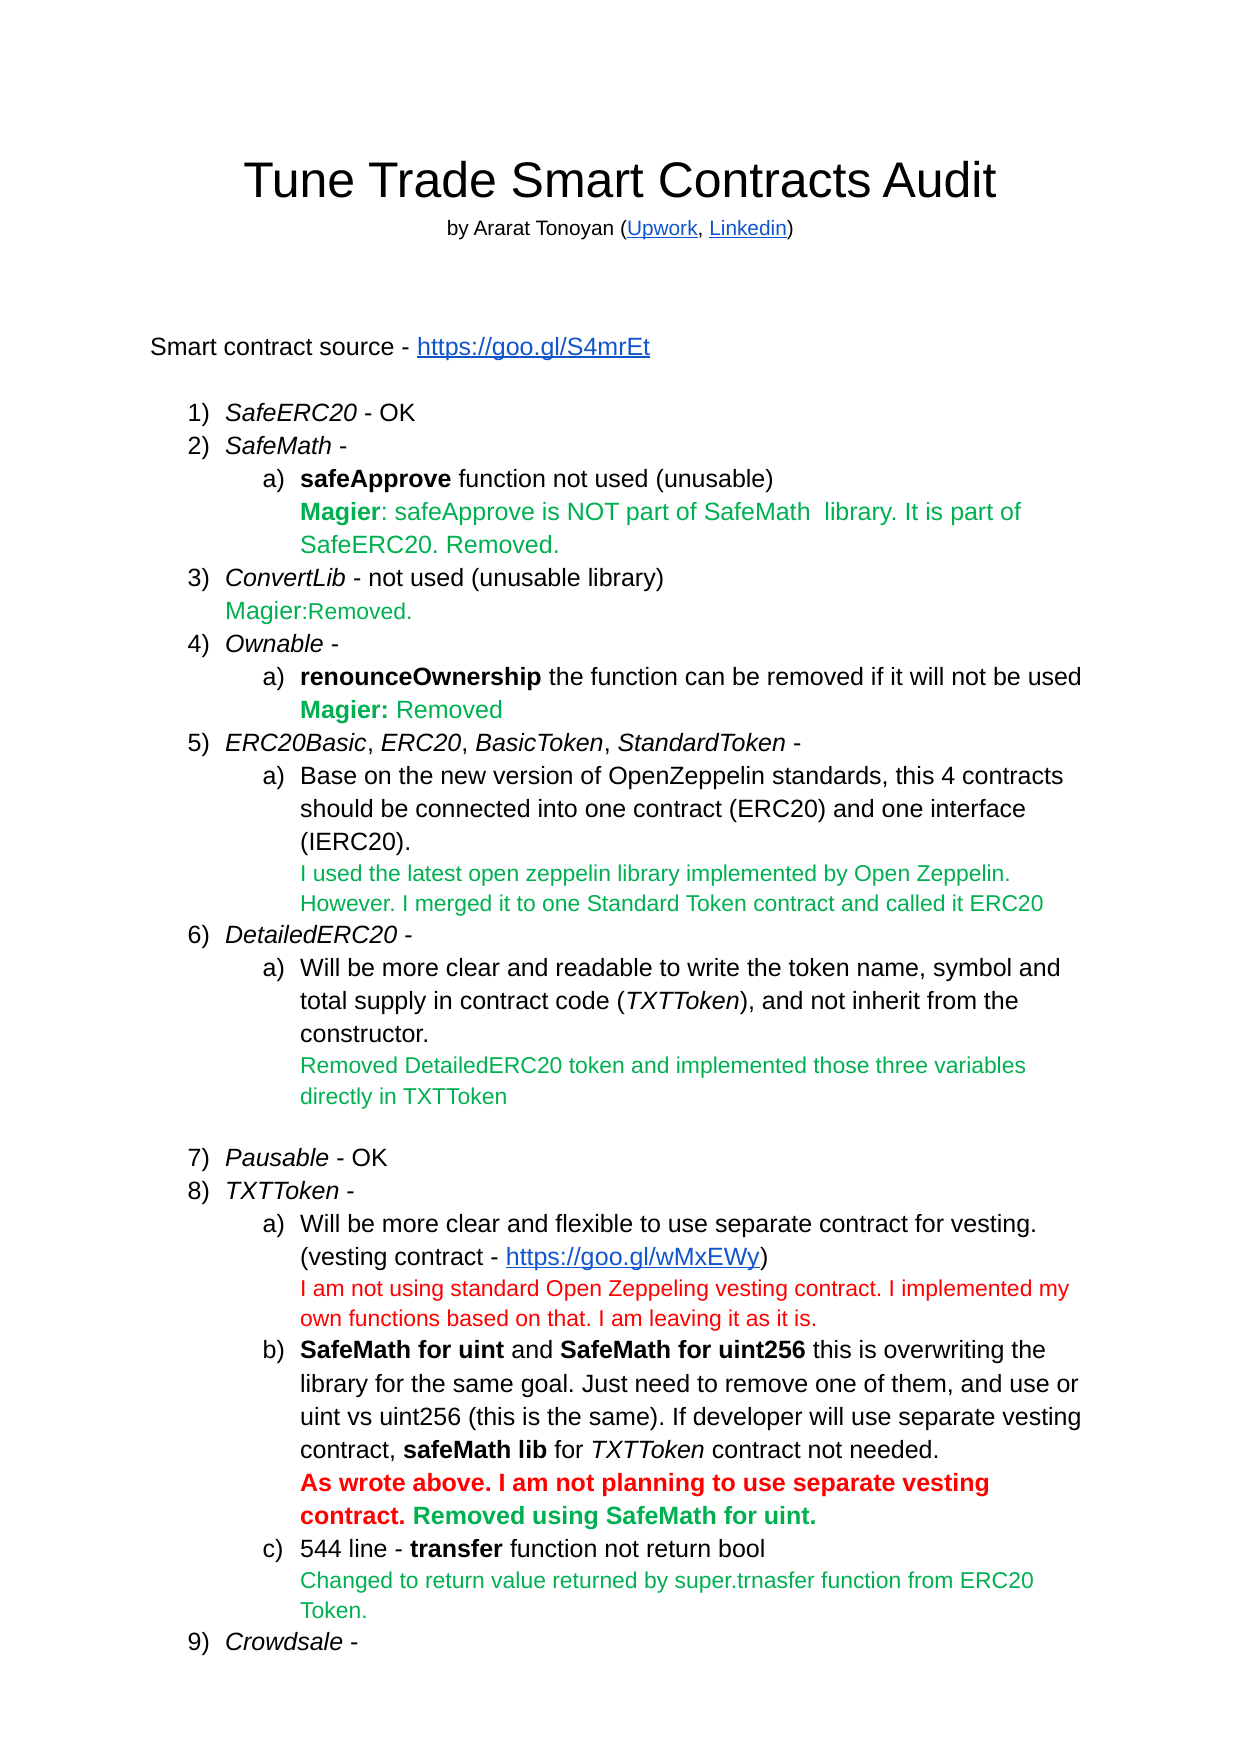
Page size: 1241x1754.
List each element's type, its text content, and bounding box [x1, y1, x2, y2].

list ConvertLib - not used (unusable library) [187, 563, 1090, 591]
list Pausable - OK [187, 1143, 1090, 1172]
text Magier: safeApprove is NOT part of SafeMath library. It is part of SafeERC20. Removed. [300, 497, 1090, 558]
list Ownable - [187, 629, 1090, 657]
list SafeERC20 - OK [187, 398, 1090, 426]
list safeApprove function not used (unusable) [262, 464, 1090, 492]
list TXTToken - [187, 1176, 1090, 1205]
list SafeMath - [187, 431, 1090, 459]
text Magier: Removed [300, 695, 1090, 723]
list DetailedERC20 - [187, 920, 1090, 949]
text by Ararat Tonoyan (Upwork, Linkedin) [150, 216, 1090, 240]
list 544 line - transfer function not return bool [262, 1534, 1090, 1562]
list ERC20Basic, ERC20, BasicToken, StandardToken - [187, 728, 1090, 757]
text Magier:Removed. [225, 596, 1090, 624]
text Tune Trade Smart Contracts Audit [150, 150, 1090, 207]
text I used the latest open zeppelin library implemented by Open Zeppelin. [300, 860, 1090, 886]
text Changed to return value returned by super.trnasfer function from ERC20 Token. [300, 1567, 1090, 1623]
list Crowdsale - [187, 1627, 1090, 1656]
text As wrote above. I am not planning to use separate vesting contract. Removed using SafeMath for uint. [300, 1468, 1090, 1529]
list Base on the new version of OpenZeppelin standards, this 4 contracts should be connected into one contract (ERC20) and one interface (IERC20). [262, 761, 1090, 856]
text Removed DetailedERC20 token and implemented those three variables directly in TXTToken [300, 1052, 1090, 1109]
list renounceOwnership the function can be removed if it will not be used [262, 662, 1090, 691]
text I am not using standard Open Zeppeling vesting contract. I implemented my own functions based on that. I am leaving it as it is. [300, 1275, 1090, 1332]
list Will be more clear and flexible to use separate contract for vesting. (vesting contract - https://goo.gl/wMxEWy) [262, 1209, 1090, 1271]
text However. I merged it to one Standard Token contract and called it ERC20 [300, 890, 1090, 916]
list Will be more clear and readable to write the token name, symbol and total supply in contract code (TXTToken), and not inherit from the constructor. [262, 953, 1090, 1048]
list SafeMath for uint and SafeMath for uint256 this is overwriting the library for the same goal. Just need to remove one of them, and use or uint vs uint256 (this is the same). If developer will use separate vesting contract, safeMath lib for TXTToken contract not needed. [262, 1336, 1090, 1463]
text Smart contract source - https://goo.gl/S4mrEt [150, 332, 1090, 360]
